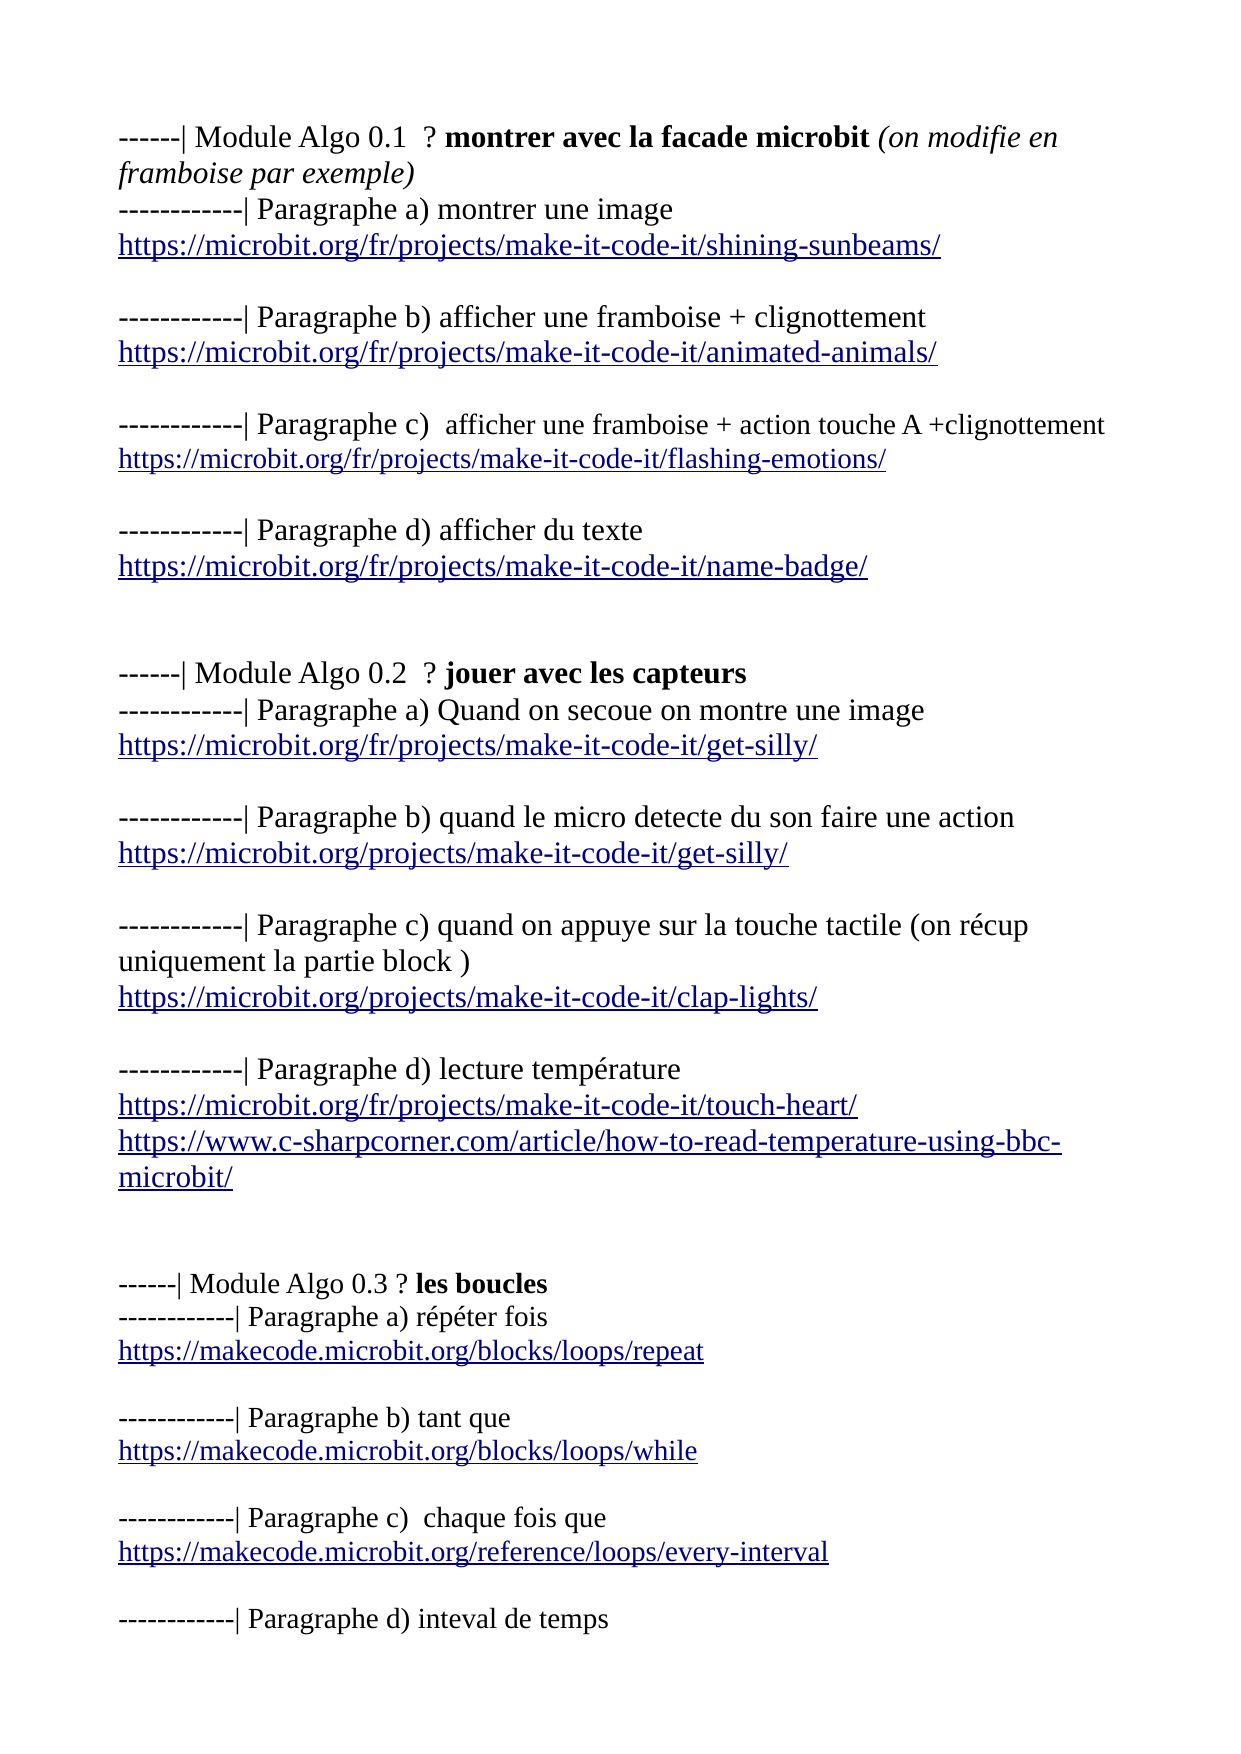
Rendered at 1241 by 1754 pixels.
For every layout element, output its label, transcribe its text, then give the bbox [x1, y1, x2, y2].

text ------------| Paragraphe a) répéter fois [118, 1299, 1122, 1333]
text https://makecode.microbit.org/reference/loops/every-interval [118, 1534, 1122, 1568]
text ------------| Paragraphe d) lecture température [118, 1050, 1122, 1086]
text ------| Module Algo 0.2 ? jouer avec les capteurs [118, 655, 1122, 691]
text ------------| Paragraphe a) montrer une image https://microbit.org/fr/projects/make-it-code-it/shining-sunbeams/ [118, 190, 1122, 262]
text https://microbit.org/fr/projects/make-it-code-it/animated-animals/ [118, 334, 1122, 370]
text https://microbit.org/fr/projects/make-it-code-it/name-badge/ [118, 547, 1122, 583]
text ------------| Paragraphe b) tant que [118, 1400, 1122, 1433]
text ------------| Paragraphe c) chaque fois que [118, 1501, 1122, 1534]
text ------------| Paragraphe b) afficher une framboise + clignottement [118, 298, 1122, 334]
text ------| Module Algo 0.1 ? montrer avec la facade microbit (on modifie en framboise par exemple) [118, 118, 1122, 190]
text https://makecode.microbit.org/blocks/loops/while [118, 1433, 1122, 1467]
text https://makecode.microbit.org/blocks/loops/repeat [118, 1333, 1122, 1366]
text https://microbit.org/projects/make-it-code-it/clap-lights/ [118, 978, 1122, 1014]
text ------| Module Algo 0.3 ? les boucles [118, 1266, 1122, 1299]
text https://microbit.org/fr/projects/make-it-code-it/flashing-emotions/ [118, 442, 1122, 475]
text https://microbit.org/fr/projects/make-it-code-it/touch-heart/ [118, 1086, 1122, 1122]
text ------------| Paragraphe c) afficher une framboise + action touche A +clignottement [118, 406, 1122, 442]
text ------------| Paragraphe d) afficher du texte [118, 511, 1122, 547]
text ------------| Paragraphe d) inteval de temps [118, 1601, 1122, 1635]
text https://microbit.org/projects/make-it-code-it/get-silly/ [118, 834, 1122, 870]
text ------------| Paragraphe b) quand le micro detecte du son faire une action [118, 798, 1122, 834]
text https://www.c-sharpcorner.com/article/how-to-read-temperature-using-bbc-microbit/ [118, 1122, 1122, 1194]
text ------------| Paragraphe c) quand on appuye sur la touche tactile (on récup uniquement la partie block ) [118, 906, 1122, 978]
text https://microbit.org/fr/projects/make-it-code-it/get-silly/ [118, 727, 1122, 763]
text ------------| Paragraphe a) Quand on secoue on montre une image [118, 691, 1122, 727]
